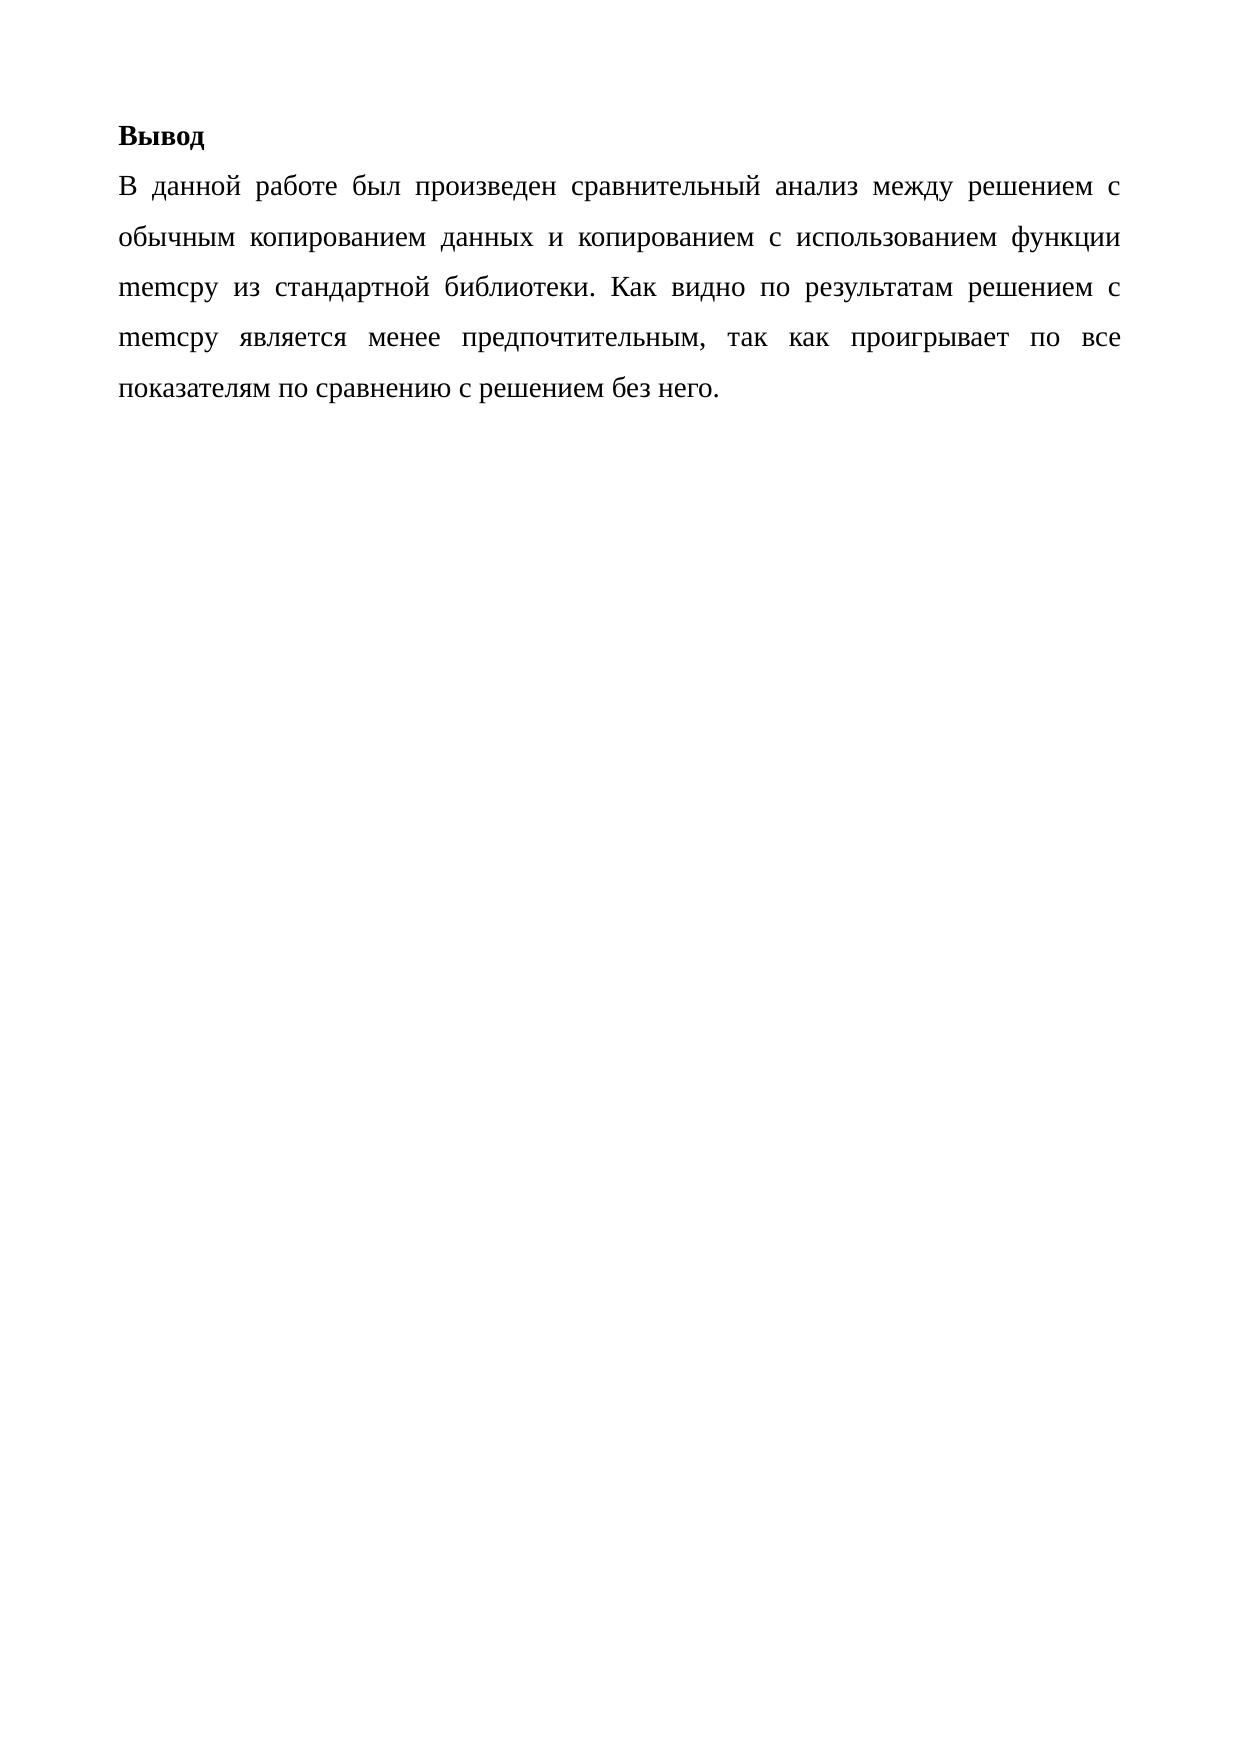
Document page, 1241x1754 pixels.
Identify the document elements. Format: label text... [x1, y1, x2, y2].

text В данной работе был произведен сравнительный анализ между решением с обычным копированием данных и копированием с использованием функции memcpy из стандартной библиотеки. Как видно по результатам решением с memcpy является менее предпочтительным, так как проигрывает по все показателям по сравнению с решением без него. [118, 168, 1122, 403]
text Вывод [118, 118, 1122, 152]
